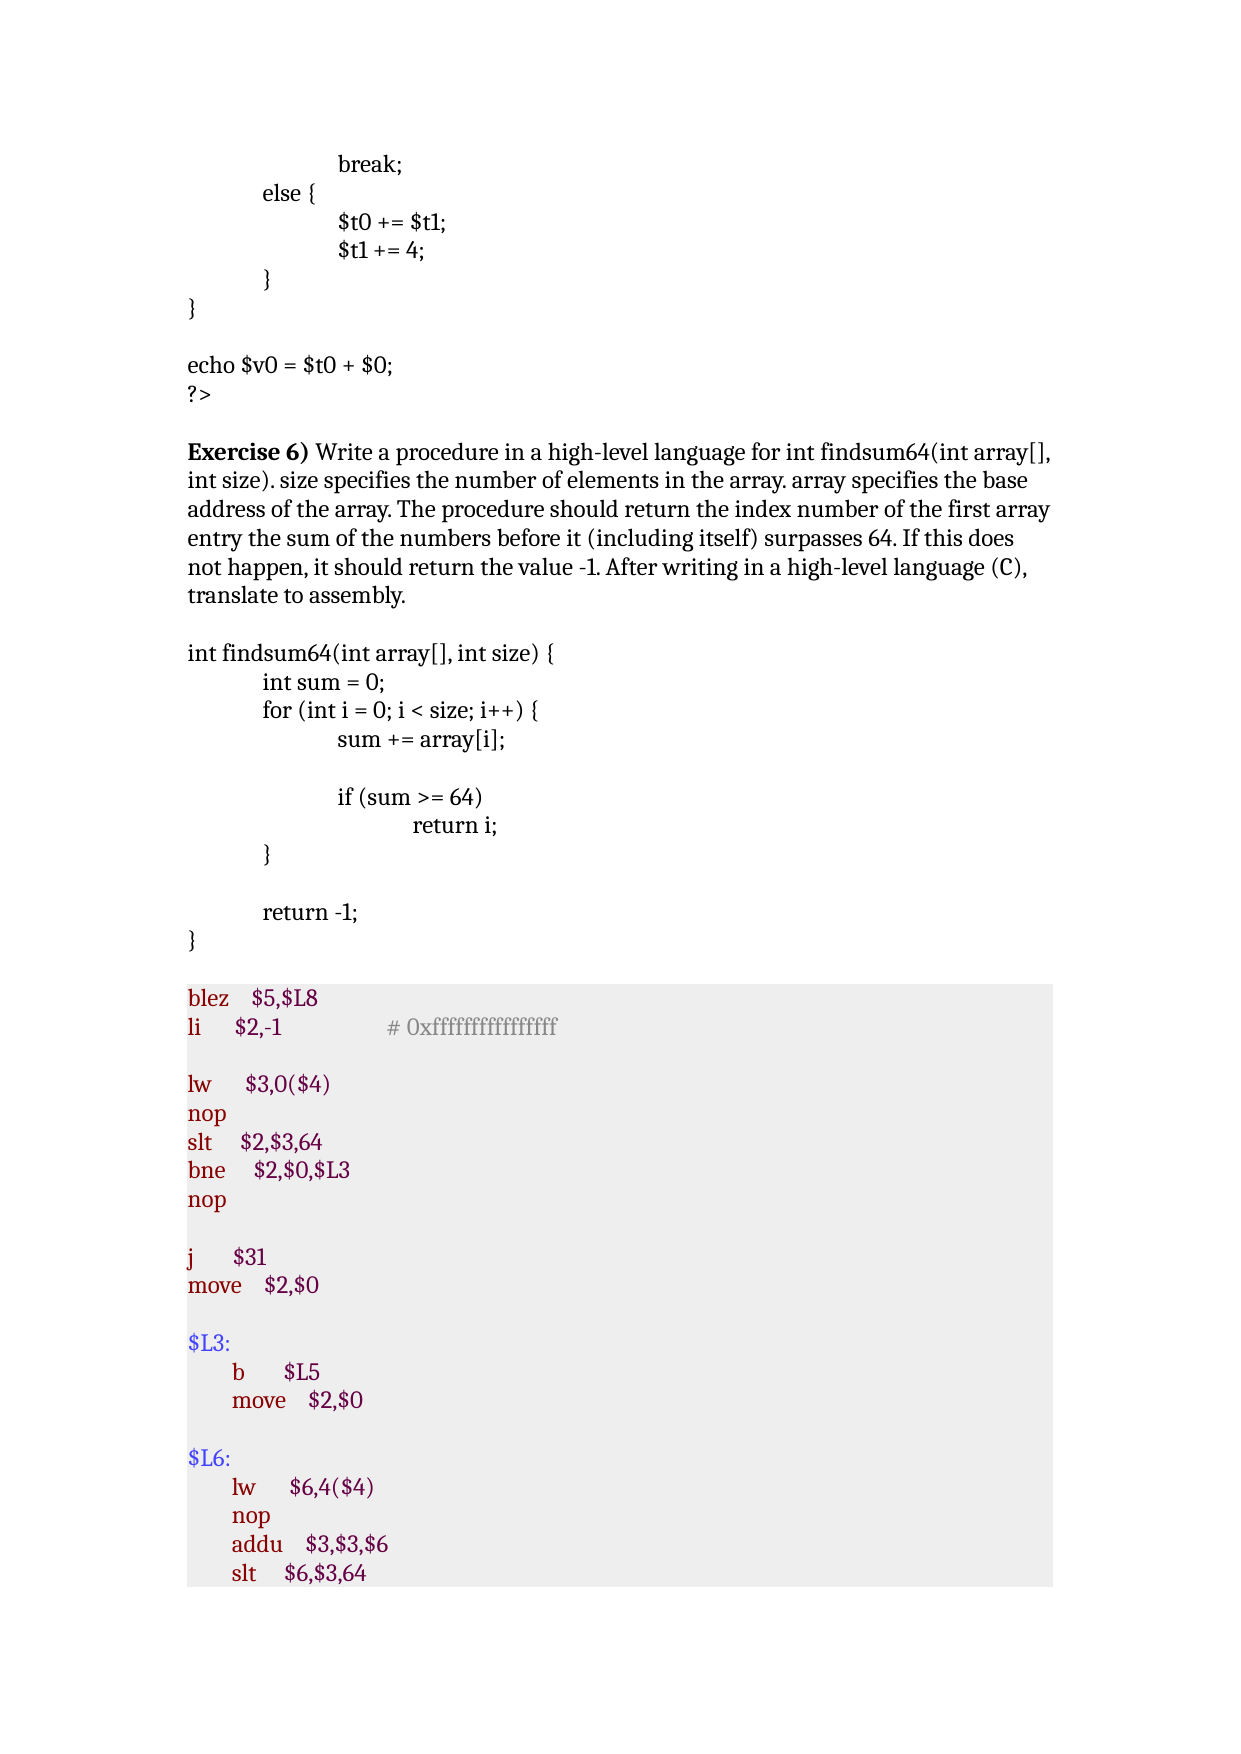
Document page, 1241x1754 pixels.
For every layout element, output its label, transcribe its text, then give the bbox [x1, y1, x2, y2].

text addu $3,$3,$6 [187, 1530, 1053, 1559]
text j $31 [187, 1242, 1053, 1271]
text $t1 += 4; [187, 236, 1053, 265]
text } [187, 294, 1053, 322]
text } [187, 840, 1053, 869]
text for (int i = 0; i < size; i++) { [187, 696, 1053, 725]
text lw $6,4($4) [187, 1472, 1053, 1501]
text $L3: [187, 1329, 1053, 1357]
text break; [187, 150, 1053, 179]
text blez $5,$L8 [187, 984, 1053, 1012]
text move $2,$0 [187, 1386, 1053, 1415]
text nop [187, 1185, 1053, 1214]
text ?> [187, 380, 1053, 409]
text move $2,$0 [187, 1271, 1053, 1300]
text int sum = 0; [187, 667, 1053, 696]
text return -1; [187, 897, 1053, 926]
text b $L5 [187, 1357, 1053, 1386]
text slt $2,$3,64 [187, 1127, 1053, 1156]
text Exercise 6) Write a procedure in a high-level language for int findsum64(int array[], int size). size specifies the number of elements in the array. array specifies the base address of the array. The procedure should return the index number of the first array entry the sum of the numbers before it (including itself) surpasses 64. If this does not happen, it should return the value -1. After writing in a high-level language (C), translate to assembly. [187, 437, 1053, 610]
text sum += array[i]; [187, 725, 1053, 754]
text nop [187, 1099, 1053, 1127]
text else { [187, 179, 1053, 207]
text $L6: [187, 1444, 1053, 1472]
text } [187, 926, 1053, 955]
text $t0 += $t1; [187, 207, 1053, 236]
text } [187, 265, 1053, 294]
text nop [187, 1501, 1053, 1530]
text echo $v0 = $t0 + $0; [187, 351, 1053, 380]
text if (sum >= 64) [187, 782, 1053, 811]
text slt $6,$3,64 [187, 1559, 1053, 1587]
text return i; [187, 811, 1053, 840]
text int findsum64(int array[], int size) { [187, 639, 1053, 667]
text lw $3,0($4) [187, 1070, 1053, 1099]
text li $2,-1 # 0xffffffffffffffff [187, 1012, 1053, 1041]
text bne $2,$0,$L3 [187, 1156, 1053, 1185]
